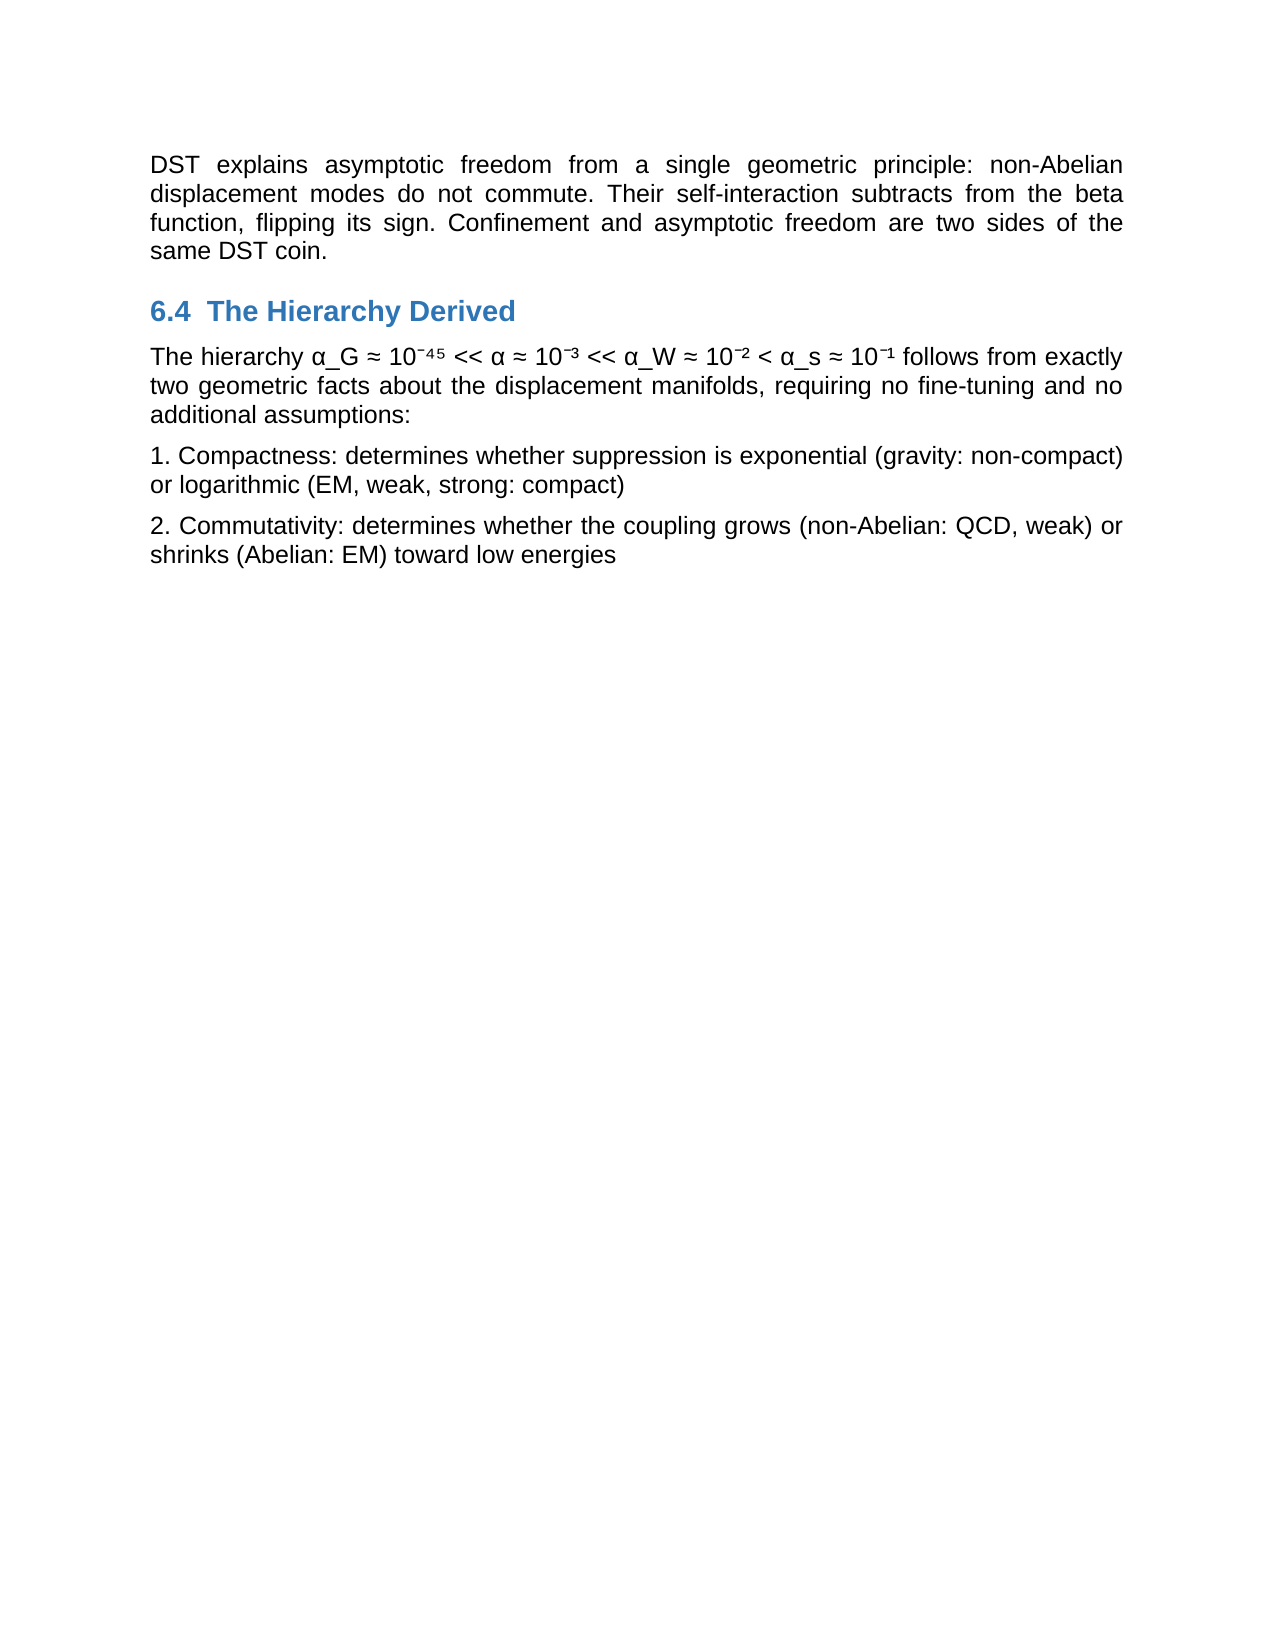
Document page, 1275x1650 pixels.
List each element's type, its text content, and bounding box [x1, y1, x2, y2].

subtitle 6.4 The Hierarchy Derived [150, 294, 1125, 328]
text The hierarchy α_G ≈ 10⁻⁴⁵ << α ≈ 10⁻³ << α_W ≈ 10⁻² < α_s ≈ 10⁻¹ follows from exactly two geometric facts about the displacement manifolds, requiring no fine-tuning and no additional assumptions: [150, 342, 1125, 428]
text 1. Compactness: determines whether suppression is exponential (gravity: non-compact) or logarithmic (EM, weak, strong: compact) [150, 441, 1125, 498]
text 2. Commutativity: determines whether the coupling grows (non-Abelian: QCD, weak) or shrinks (Abelian: EM) toward low energies [150, 511, 1125, 568]
text DST explains asymptotic freedom from a single geometric principle: non-Abelian displacement modes do not commute. Their self-interaction subtracts from the beta function, flipping its sign. Confinement and asymptotic freedom are two sides of the same DST coin. [150, 150, 1125, 265]
